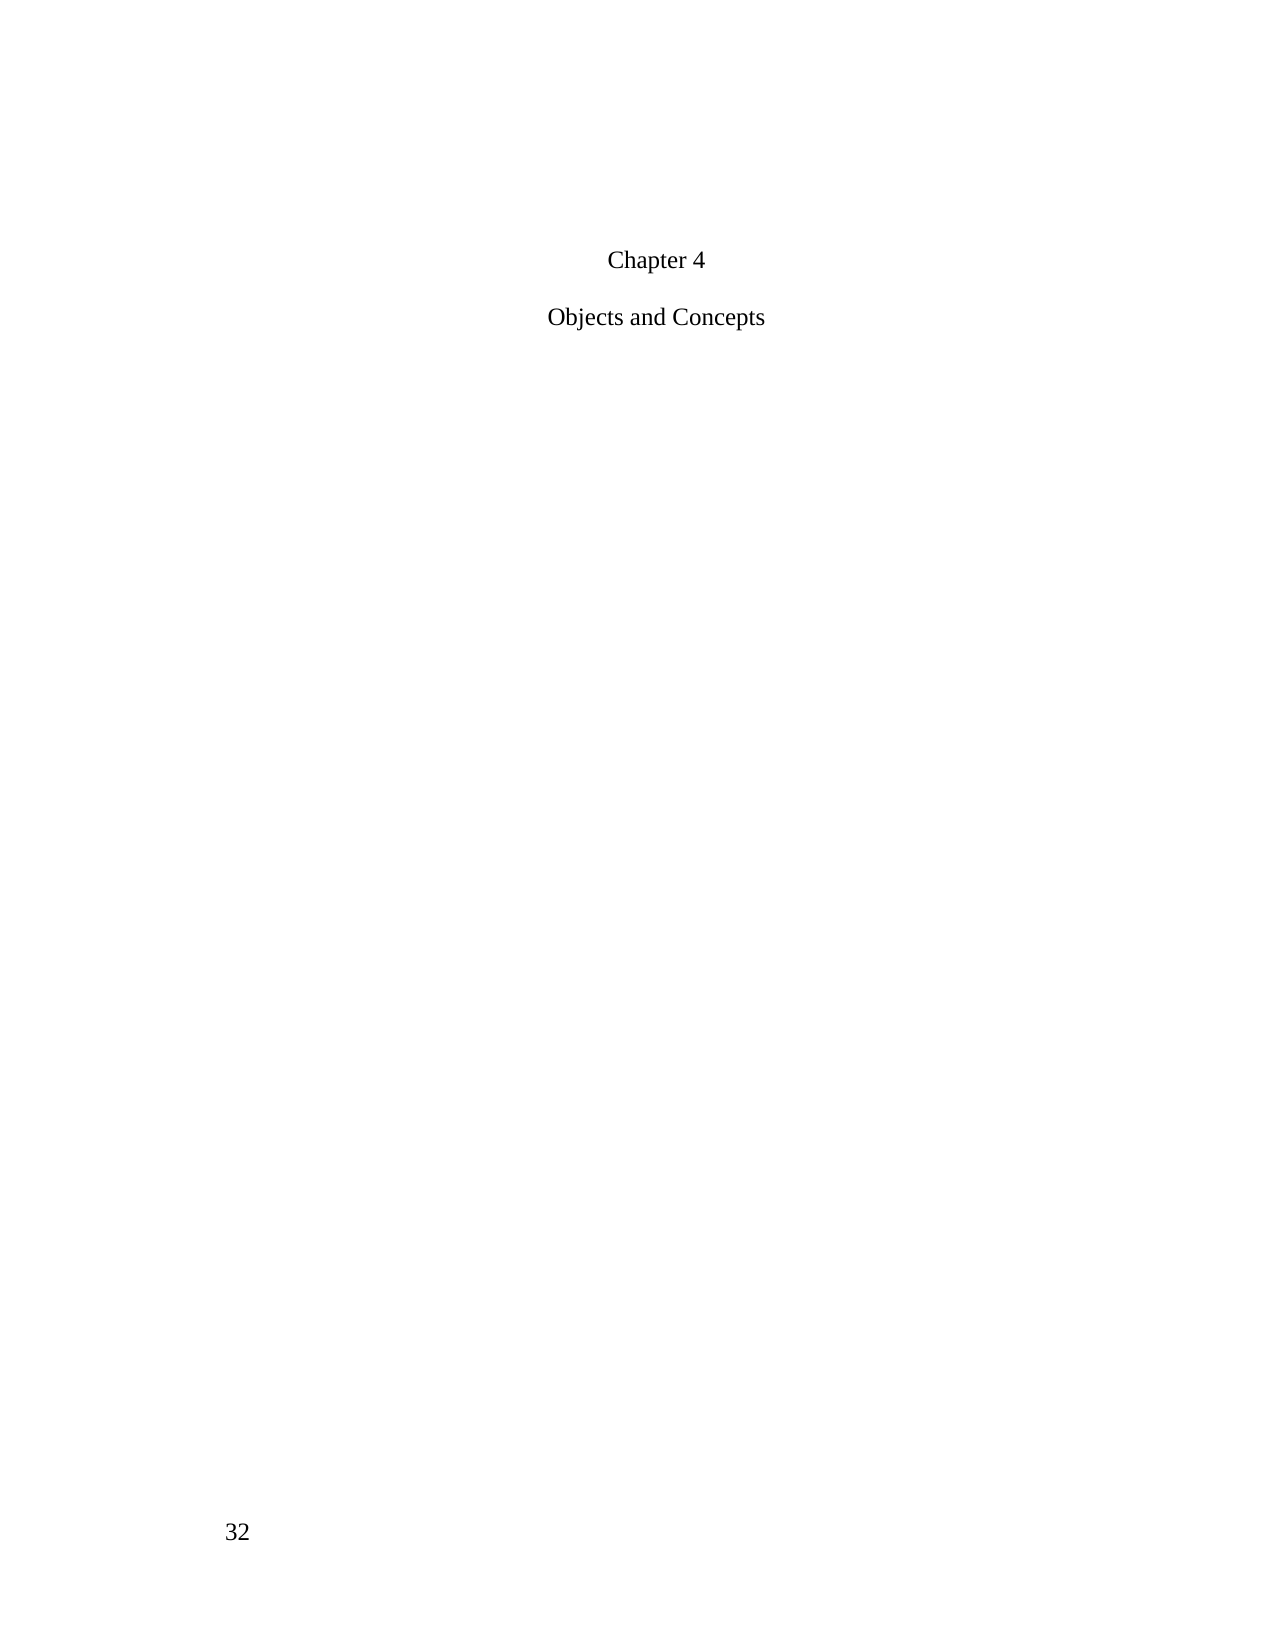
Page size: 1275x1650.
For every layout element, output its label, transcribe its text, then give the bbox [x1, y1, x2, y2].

text Objects and Concepts [225, 302, 1087, 331]
text Chapter 4 [225, 245, 1087, 274]
